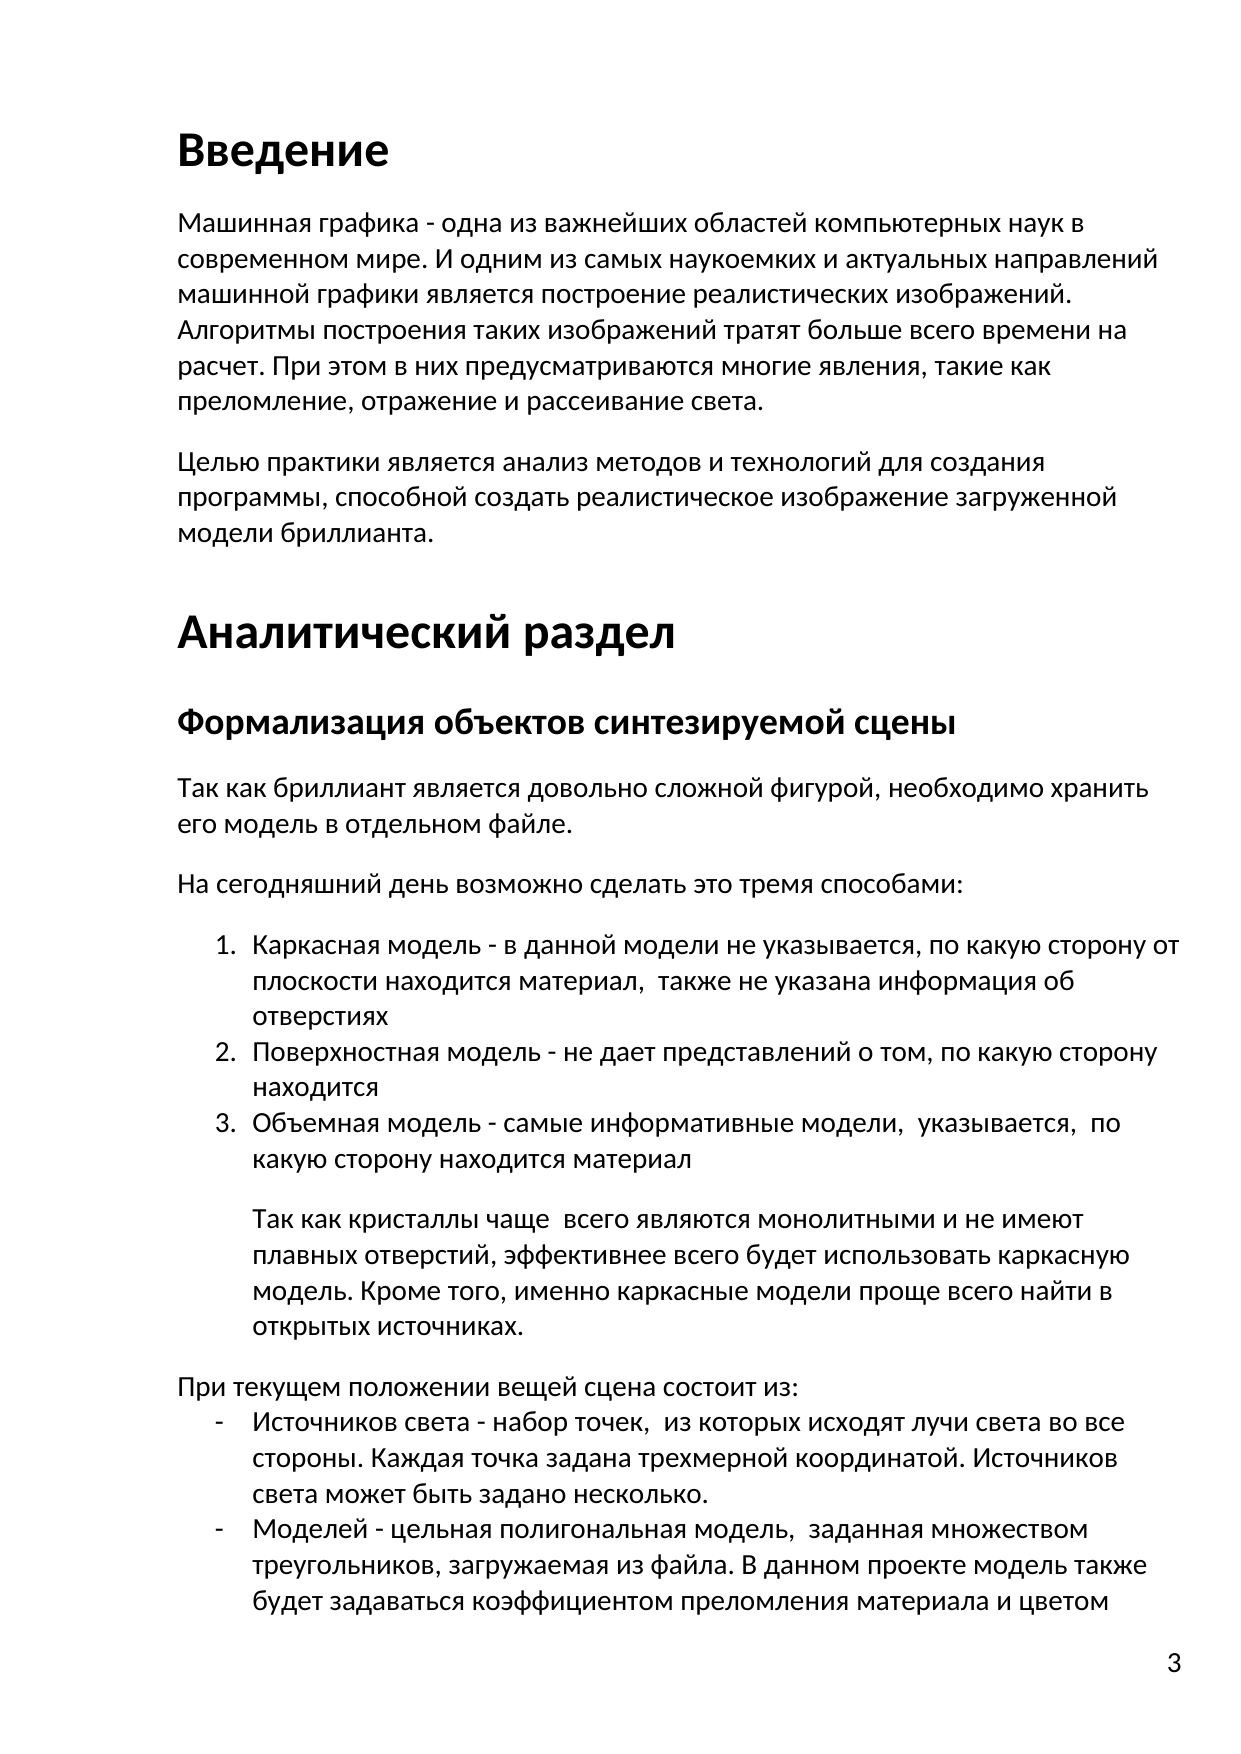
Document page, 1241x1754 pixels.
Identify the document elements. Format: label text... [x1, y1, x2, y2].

text На сегодняшний день возможно сделать это тремя способами: [177, 865, 1181, 901]
text Целью практики является анализ методов и технологий для создания программы, способной создать реалистическое изображение загруженной модели бриллианта. [177, 443, 1181, 550]
list Источников света - набор точек, из которых исходят лучи света во все стороны. Каждая точка задана трехмерной координатой. Источников света может быть задано несколько. [214, 1403, 1181, 1510]
text Машинная графика - одна из важнейших областей компьютерных наук в современном мире. И одним из самых наукоемких и актуальных направлений машинной графики является построение реалистических изображений. Алгоритмы построения таких изображений тратят больше всего времени на расчет. При этом в них предусматриваются многие явления, такиe как преломление, отражение и рассеивание света. [177, 204, 1181, 418]
subtitle Введение [177, 118, 1181, 179]
subtitle Аналитический раздел [177, 600, 1181, 661]
list Объемная модель - самые информативные модели, указывается, по какую сторону находится материал [214, 1104, 1181, 1175]
subtitle Формализация объектов синтезируемой сцены [177, 698, 1181, 744]
list Каркасная модель - в данной модели не указывается, по какую сторону от плоскости находится материал, также не указана информация об отверстиях [214, 926, 1181, 1033]
list Поверхностная модель - не дает представлений о том, по какую сторону находится [214, 1033, 1181, 1104]
list Моделей - цельная полигональная модель, заданная множеством треугольников, загружаемая из файла. В данном проекте модель также будет задаваться коэффициентом преломления материала и цветом [214, 1510, 1181, 1617]
text Так как кристаллы чаще всего являются монолитными и не имеют плавных отверстий, эффективнее всего будет использовать каркасную модель. Кроме того, именно каркасные модели проще всего найти в открытых источниках. [252, 1200, 1181, 1343]
text При текущем положении вещей сцена состоит из: [177, 1368, 1181, 1403]
text Так как бриллиант является довольно сложной фигурой, необходимо хранить его модель в отдельном файле. [177, 769, 1181, 840]
